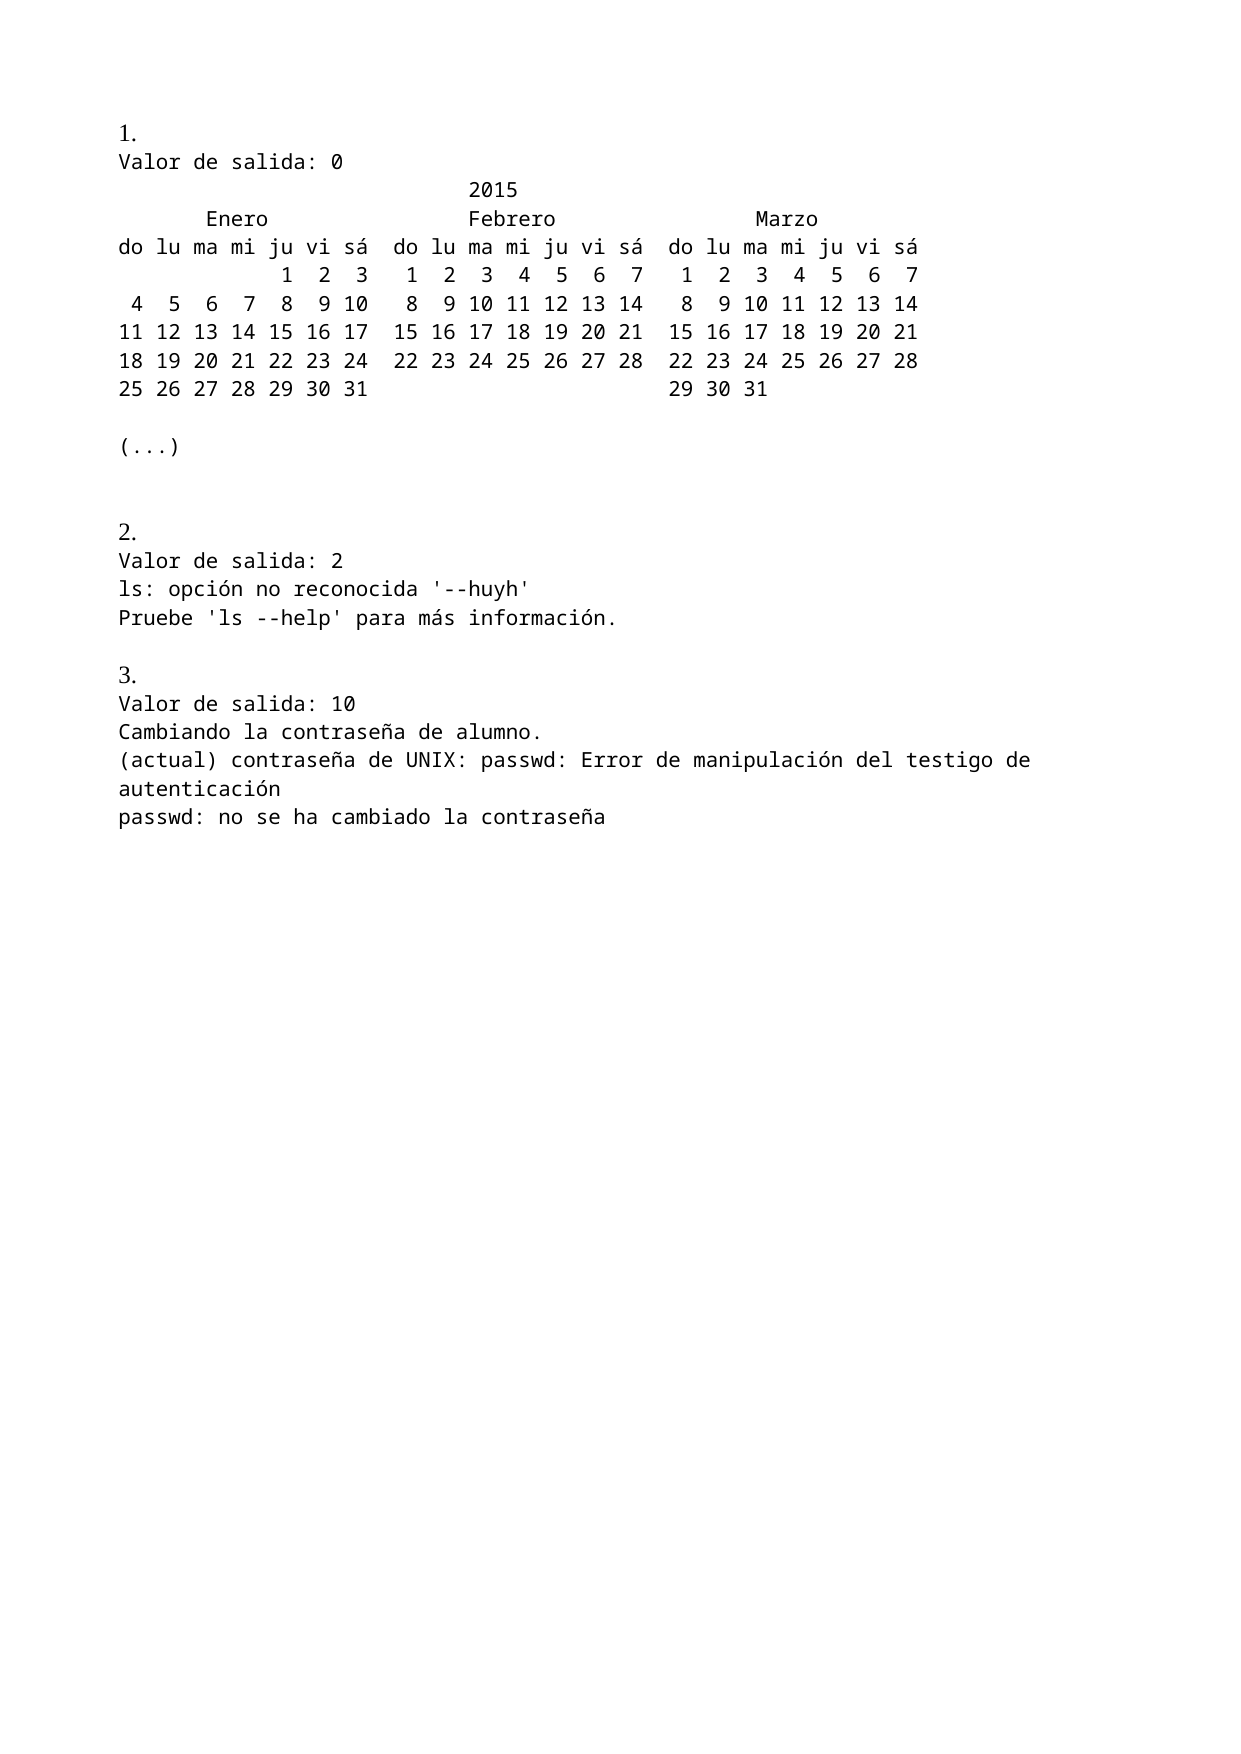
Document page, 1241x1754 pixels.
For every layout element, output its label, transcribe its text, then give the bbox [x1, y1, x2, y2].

text 3. [118, 660, 1122, 689]
text ls: opción no reconocida '--huyh' [118, 574, 1122, 603]
text passwd: no se ha cambiado la contraseña [118, 802, 1122, 831]
text do lu ma mi ju vi sá do lu ma mi ju vi sá do lu ma mi ju vi sá [118, 232, 1122, 261]
text Valor de salida: 2 [118, 546, 1122, 574]
text 2. [118, 517, 1122, 546]
text 1. [118, 118, 1122, 147]
text 4 5 6 7 8 9 10 8 9 10 11 12 13 14 8 9 10 11 12 13 14 [118, 289, 1122, 317]
text 1 2 3 1 2 3 4 5 6 7 1 2 3 4 5 6 7 [118, 261, 1122, 289]
text 25 26 27 28 29 30 31 29 30 31 [118, 374, 1122, 403]
text (actual) contraseña de UNIX: passwd: Error de manipulación del testigo de autenticación [118, 746, 1122, 802]
text 11 12 13 14 15 16 17 15 16 17 18 19 20 21 15 16 17 18 19 20 21 [118, 317, 1122, 346]
text Cambiando la contraseña de alumno. [118, 717, 1122, 746]
text Pruebe 'ls --help' para más información. [118, 603, 1122, 631]
text 18 19 20 21 22 23 24 22 23 24 25 26 27 28 22 23 24 25 26 27 28 [118, 346, 1122, 374]
text Valor de salida: 0 [118, 147, 1122, 175]
text Valor de salida: 10 [118, 689, 1122, 717]
text Enero Febrero Marzo [118, 204, 1122, 232]
text 2015 [118, 175, 1122, 204]
text (...) [118, 431, 1122, 460]
